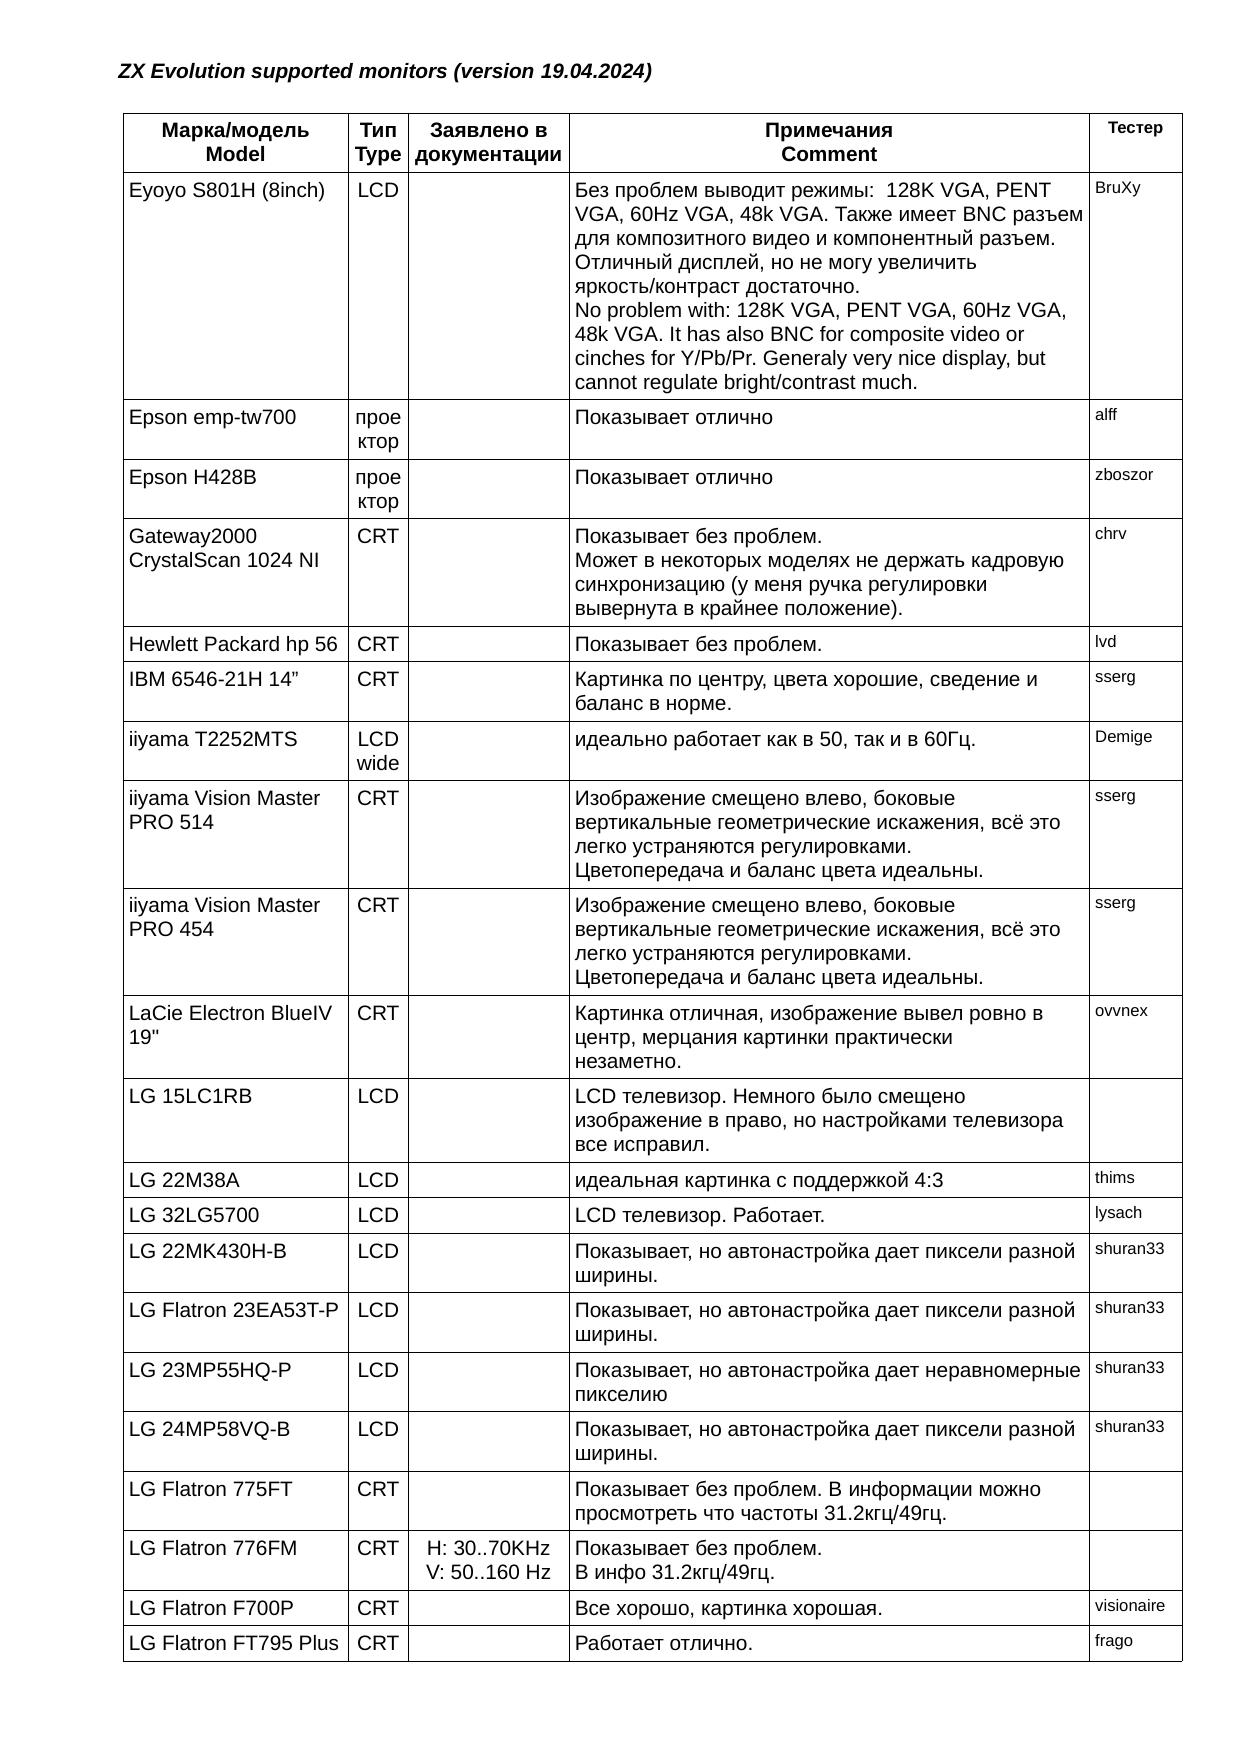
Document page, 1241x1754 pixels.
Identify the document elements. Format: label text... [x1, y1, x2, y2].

table_cell LG Flatron 776FM [124, 1531, 348, 1589]
table_cell [409, 400, 569, 459]
table_cell CRT [349, 1626, 408, 1661]
table_cell LG Flatron 775FT [124, 1472, 348, 1530]
table_cell lvd [1090, 627, 1182, 661]
table_cell H: 30..70KHz V: 50..160 Hz [409, 1531, 569, 1589]
table_cell LCD [349, 1353, 408, 1411]
table_cell visionaire [1090, 1591, 1182, 1625]
table_header Заявлено в документации [409, 114, 569, 172]
table_cell Eyoyo S801H (8inch) [124, 173, 348, 399]
table_header Тип Type [349, 114, 408, 172]
table_cell [409, 1198, 569, 1233]
table_cell Картинка отличная, изображение вывел ровно в центр, мерцания картинки практически незаметно. [570, 996, 1089, 1078]
table_cell Hewlett Packard hp 56 [124, 627, 348, 661]
table_cell [409, 996, 569, 1078]
table_cell CRT [349, 1472, 408, 1530]
table_cell [409, 1626, 569, 1661]
table_cell LCD телевизор. Работает. [570, 1198, 1089, 1233]
table_cell zboszor [1090, 460, 1182, 518]
table_cell Все хорошо, картинка хорошая. [570, 1591, 1089, 1625]
table_cell [409, 1079, 569, 1162]
table_cell iiyama T2252MTS [124, 722, 348, 780]
table_cell iiyama Vision Master PRO 514 [124, 781, 348, 887]
table_cell sserg [1090, 662, 1182, 721]
table_cell CRT [349, 662, 408, 721]
table_cell Работает отлично. [570, 1626, 1089, 1661]
table_cell Картинка по центру, цвета хорошие, сведение и баланс в норме. [570, 662, 1089, 721]
table_cell LCD [349, 173, 408, 399]
table_cell shuran33 [1090, 1234, 1182, 1292]
table_cell CRT [349, 889, 408, 995]
table_header Марка/модель Model [124, 114, 348, 172]
table_cell идеально работает как в 50, так и в 60Гц. [570, 722, 1089, 780]
table_cell lysach [1090, 1198, 1182, 1233]
table_cell LG 22M38A [124, 1163, 348, 1197]
table_cell Изображение смещено влево, боковые вертикальные геометрические искажения, всё это легко устраняются регулировками. Цветопередача и баланс цвета идеальны. [570, 781, 1089, 887]
table_cell [1090, 1079, 1182, 1162]
table_cell Показывает без проблем. В информации можно просмотреть что частоты 31.2кгц/49гц. [570, 1472, 1089, 1530]
table_cell ovvnex [1090, 996, 1182, 1078]
table_cell Показывает отлично [570, 400, 1089, 459]
table_cell LCD [349, 1234, 408, 1292]
table_cell LCD [349, 1163, 408, 1197]
table_cell frago [1090, 1626, 1182, 1661]
table_cell Epson H428B [124, 460, 348, 518]
table_cell LG 15LC1RB [124, 1079, 348, 1162]
table_cell LaCie Electron BlueIV 19" [124, 996, 348, 1078]
table_cell Epson emp-tw700 [124, 400, 348, 459]
table_cell [409, 1412, 569, 1471]
table_cell alff [1090, 400, 1182, 459]
table_cell [409, 1163, 569, 1197]
table_cell chrv [1090, 519, 1182, 626]
table_cell CRT [349, 519, 408, 626]
table_cell Показывает, но автонастройка дает пиксели разной ширины. [570, 1234, 1089, 1292]
table_cell IBM 6546-21H 14” [124, 662, 348, 721]
table_cell LCD wide [349, 722, 408, 780]
table_cell CRT [349, 1531, 408, 1589]
table_cell [409, 1591, 569, 1625]
table_cell LG 22MK430H-B [124, 1234, 348, 1292]
table_cell LG 23MP55HQ-P [124, 1353, 348, 1411]
table_cell [1090, 1531, 1182, 1589]
table_cell Показывает, но автонастройка дает неравномерные пикселию [570, 1353, 1089, 1411]
table_cell LG Flatron F700P [124, 1591, 348, 1625]
table_cell thims [1090, 1163, 1182, 1197]
table_cell [409, 627, 569, 661]
table_cell [1090, 1472, 1182, 1530]
table_header Тестер [1090, 114, 1182, 172]
table_cell CRT [349, 996, 408, 1078]
table_cell LG Flatron FT795 Plus [124, 1626, 348, 1661]
table_cell LCD [349, 1198, 408, 1233]
table_cell shuran33 [1090, 1353, 1182, 1411]
table_cell LG 24MP58VQ-B [124, 1412, 348, 1471]
table_cell проектор [349, 460, 408, 518]
table_cell [409, 781, 569, 887]
table_cell [409, 1353, 569, 1411]
table_cell shuran33 [1090, 1412, 1182, 1471]
table_cell [409, 722, 569, 780]
table_cell LCD [349, 1293, 408, 1352]
table_cell LCD [349, 1412, 408, 1471]
table_cell [409, 173, 569, 399]
table_cell iiyama Vision Master PRO 454 [124, 889, 348, 995]
table_cell sserg [1090, 889, 1182, 995]
table_cell [409, 1234, 569, 1292]
table_header Примечания Comment [570, 114, 1089, 172]
table_cell LG Flatron 23EA53T-P [124, 1293, 348, 1352]
table_cell Без проблем выводит режимы: 128K VGA, PENT VGA, 60Hz VGA, 48k VGA. Также имеет BNC разъем для композитного видео и компонентный разъем. Отличный дисплей, но не могу увеличить яркость/контраст достаточно. No problem with: 128K VGA, PENT VGA, 60Hz VGA, 48k VGA. It has also BNC for composite video or cinches for Y/Pb/Pr. Generaly very nice display, but cannot regulate bright/contrast much. [570, 173, 1089, 399]
table_cell LG 32LG5700 [124, 1198, 348, 1233]
table_cell Показывает без проблем. Может в некоторых моделях не держать кадровую синхронизацию (у меня ручка регулировки вывернута в крайнее положение). [570, 519, 1089, 626]
table_cell Demige [1090, 722, 1182, 780]
table_cell LCD [349, 1079, 408, 1162]
table_cell CRT [349, 1591, 408, 1625]
table_cell [409, 1293, 569, 1352]
table_cell Показывает, но автонастройка дает пиксели разной ширины. [570, 1293, 1089, 1352]
table_cell [409, 662, 569, 721]
table_cell [409, 889, 569, 995]
table_cell [409, 519, 569, 626]
table_cell Показывает отлично [570, 460, 1089, 518]
table_cell sserg [1090, 781, 1182, 887]
table_cell [409, 460, 569, 518]
table_cell [409, 1472, 569, 1530]
table_cell Изображение смещено влево, боковые вертикальные геометрические искажения, всё это легко устраняются регулировками. Цветопередача и баланс цвета идеальны. [570, 889, 1089, 995]
table_cell shuran33 [1090, 1293, 1182, 1352]
table_cell Показывает без проблем. В инфо 31.2кгц/49гц. [570, 1531, 1089, 1589]
table_cell CRT [349, 781, 408, 887]
table_cell Показывает, но автонастройка дает пиксели разной ширины. [570, 1412, 1089, 1471]
table_cell проектор [349, 400, 408, 459]
table_cell BruXy [1090, 173, 1182, 399]
table_cell Показывает без проблем. [570, 627, 1089, 661]
table_cell CRT [349, 627, 408, 661]
table_cell Gateway2000 CrystalScan 1024 NI [124, 519, 348, 626]
table_cell идеальная картинка с поддержкой 4:3 [570, 1163, 1089, 1197]
table_cell LCD телевизор. Немного было смещено изображение в право, но настройками телевизора все исправил. [570, 1079, 1089, 1162]
